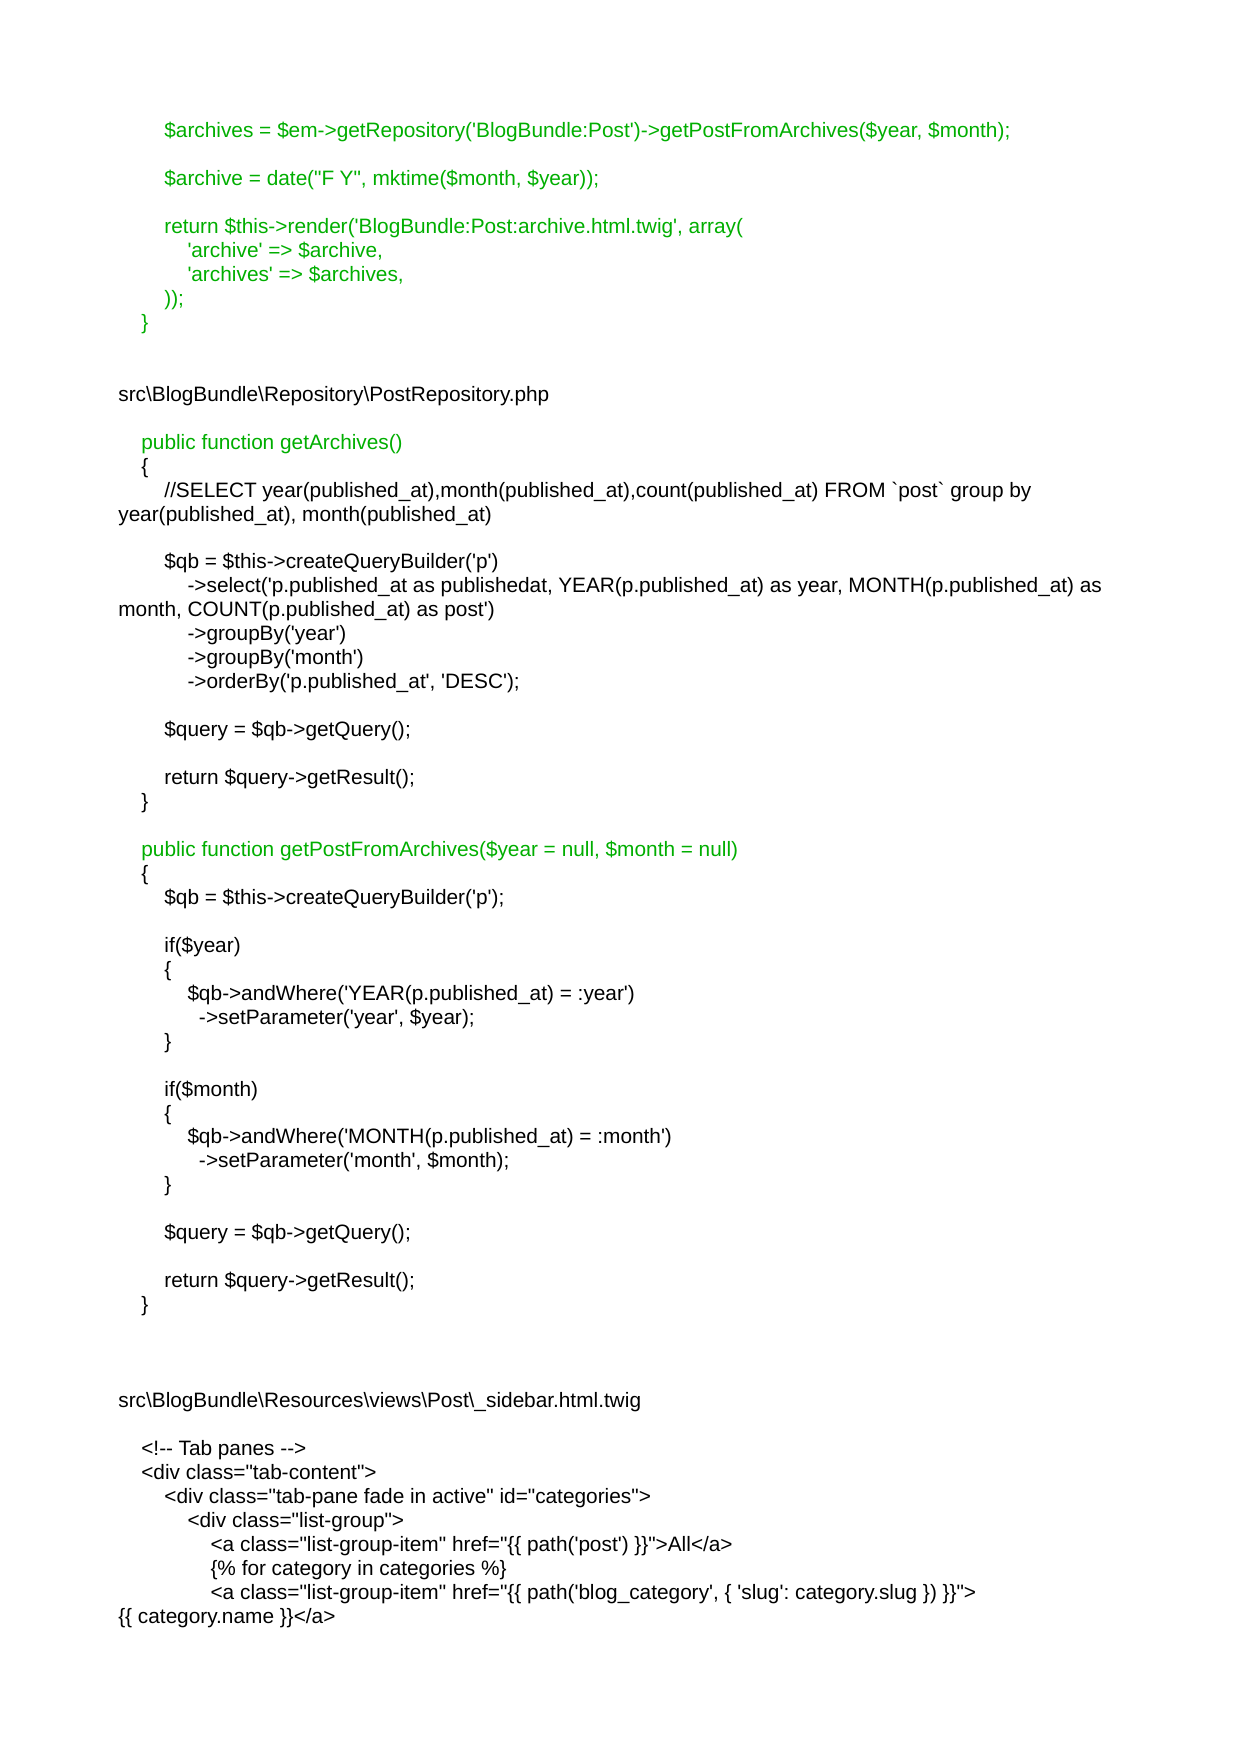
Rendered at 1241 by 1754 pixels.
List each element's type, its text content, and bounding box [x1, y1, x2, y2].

text public function getArchives() [118, 429, 1122, 453]
text { [118, 1100, 1122, 1124]
text } [118, 1292, 1122, 1316]
text 'archives' => $archives, [118, 262, 1122, 286]
text )); [118, 286, 1122, 310]
text return $query->getResult(); [118, 1268, 1122, 1292]
text $qb->andWhere('YEAR(p.published_at) = :year') [118, 981, 1122, 1004]
text ->groupBy('year') [118, 621, 1122, 645]
text if($year) [118, 933, 1122, 957]
text $qb = $this->createQueryBuilder('p'); [118, 885, 1122, 909]
text $query = $qb->getQuery(); [118, 1220, 1122, 1244]
text { [118, 957, 1122, 981]
text $qb->andWhere('MONTH(p.published_at) = :month') [118, 1124, 1122, 1148]
text src\BlogBundle\Resources\views\Post\_sidebar.html.twig [118, 1388, 1122, 1412]
text $archives = $em->getRepository('BlogBundle:Post')->getPostFromArchives($year, $month); [118, 118, 1122, 142]
text return $query->getResult(); [118, 765, 1122, 789]
text ->setParameter('month', $month); [118, 1148, 1122, 1172]
text <div class="list-group"> [118, 1508, 1122, 1532]
text 'archive' => $archive, [118, 238, 1122, 262]
text <div class="tab-pane fade in active" id="categories"> [118, 1484, 1122, 1508]
text src\BlogBundle\Repository\PostRepository.php [118, 382, 1122, 406]
text <a class="list-group-item" href="{{ path('post') }}">All</a> [118, 1532, 1122, 1556]
text ->orderBy('p.published_at', 'DESC'); [118, 669, 1122, 693]
text } [118, 1172, 1122, 1196]
text return $this->render('BlogBundle:Post:archive.html.twig', array( [118, 214, 1122, 238]
text } [118, 789, 1122, 813]
text } [118, 1028, 1122, 1052]
text <div class="tab-content"> [118, 1460, 1122, 1484]
text { [118, 861, 1122, 885]
text $query = $qb->getQuery(); [118, 717, 1122, 741]
text <!-- Tab panes --> [118, 1436, 1122, 1460]
text { [118, 453, 1122, 477]
text //SELECT year(published_at),month(published_at),count(published_at) FROM `post` group by year(published_at), month(published_at) [118, 477, 1122, 525]
text ->groupBy('month') [118, 645, 1122, 669]
text $archive = date("F Y", mktime($month, $year)); [118, 166, 1122, 190]
text <a class="list-group-item" href="{{ path('blog_category', { 'slug': category.slug }) }}"> {{ category.name }}</a> [118, 1579, 1122, 1627]
text {% for category in categories %} [118, 1556, 1122, 1579]
text ->setParameter('year', $year); [118, 1004, 1122, 1028]
text public function getPostFromArchives($year = null, $month = null) [118, 837, 1122, 861]
text if($month) [118, 1076, 1122, 1100]
text $qb = $this->createQueryBuilder('p') [118, 549, 1122, 573]
text } [118, 310, 1122, 334]
text ->select('p.published_at as publishedat, YEAR(p.published_at) as year, MONTH(p.published_at) as month, COUNT(p.published_at) as post') [118, 573, 1122, 621]
